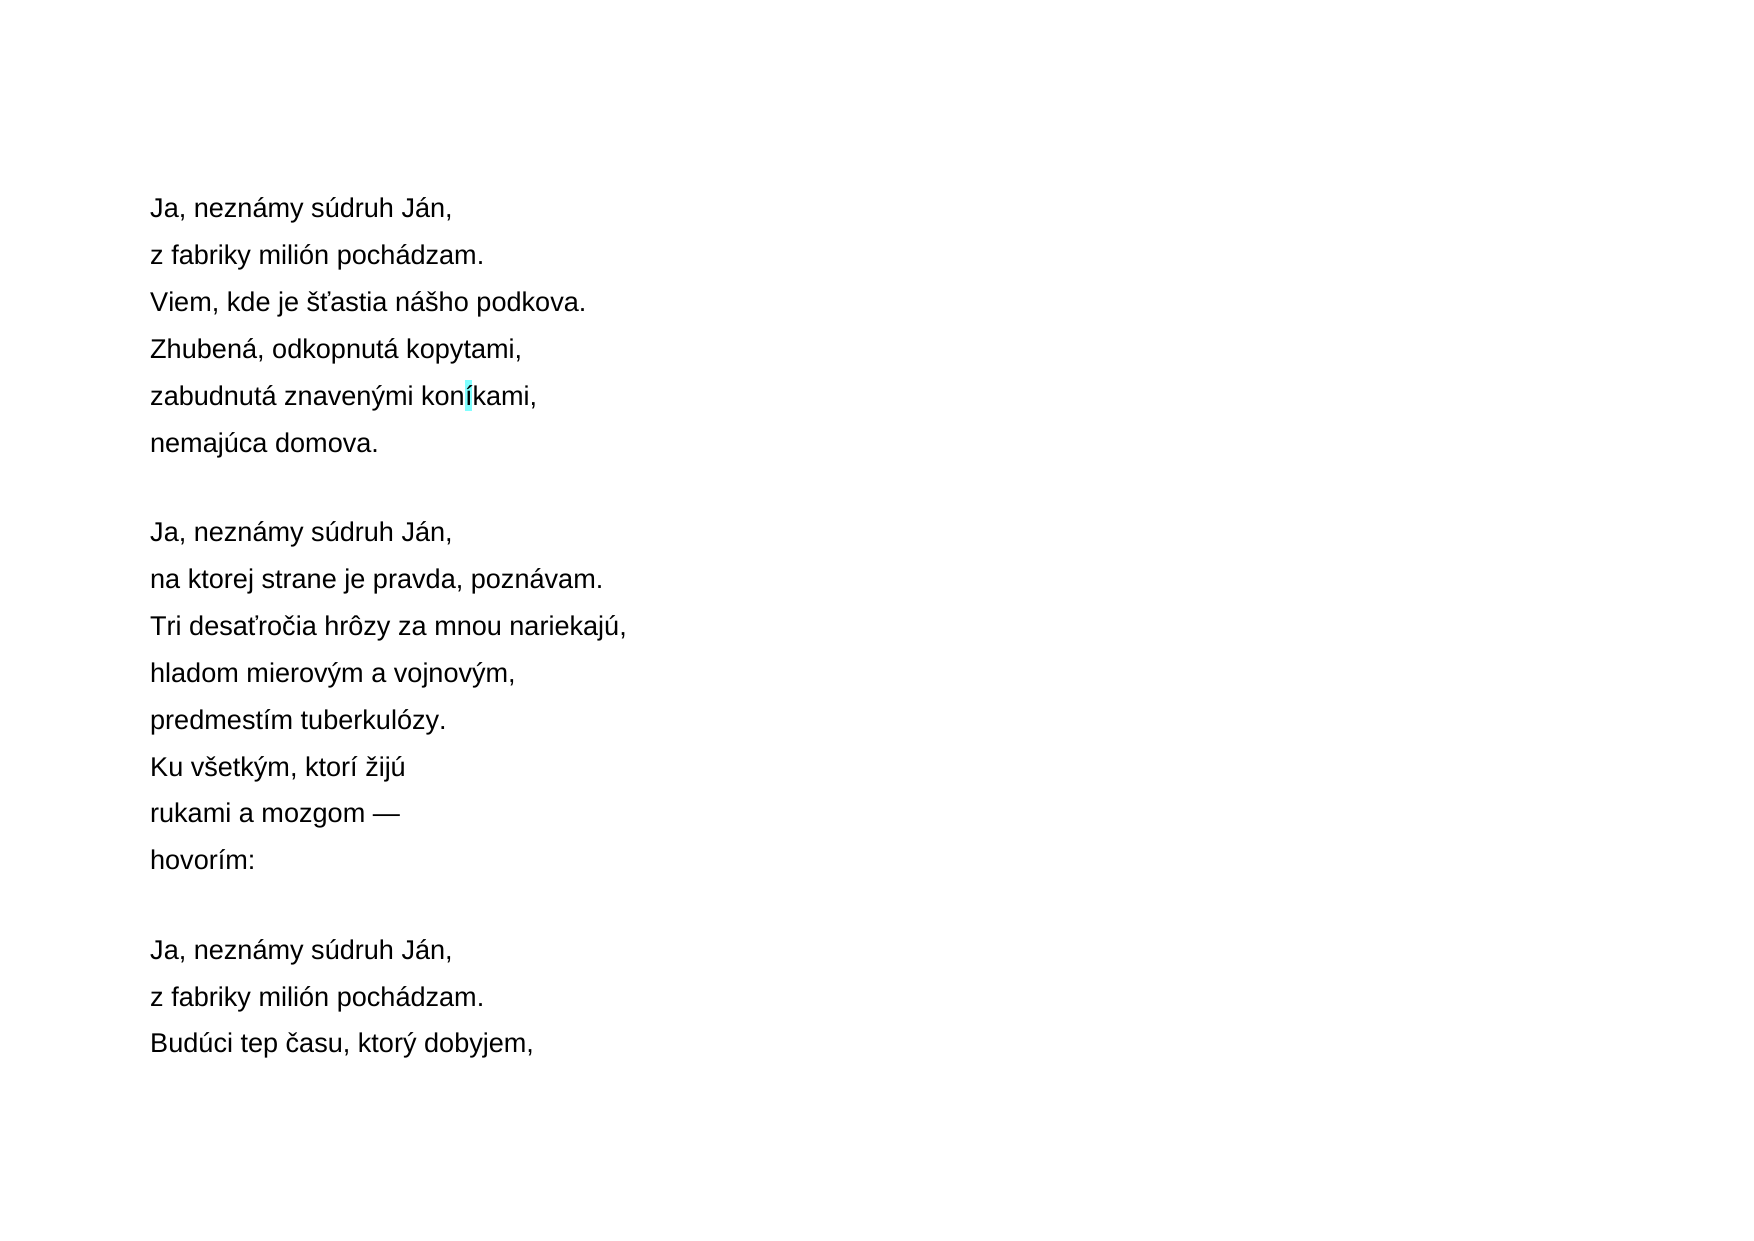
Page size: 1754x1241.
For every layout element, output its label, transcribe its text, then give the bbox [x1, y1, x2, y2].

text hovorím: [150, 844, 1243, 876]
text Viem, kde je šťastia nášho podkova. [150, 286, 1243, 317]
text zabudnutá znavenými koníkami, [150, 380, 1243, 411]
text na ktorej strane je pravda, poznávam. [150, 563, 1243, 594]
text predmestím tuberkulózy. [150, 704, 1243, 735]
text z fabriky milión pochádzam. [150, 239, 1243, 271]
text nemajúca domova. [150, 427, 1243, 458]
text Ja, neznámy súdruh Ján, [150, 934, 1243, 965]
text hladom mierovým a vojnovým, [150, 657, 1243, 688]
text Ja, neznámy súdruh Ján, [150, 516, 1243, 547]
text rukami a mozgom — [150, 797, 1243, 829]
text z fabriky milión pochádzam. [150, 981, 1243, 1012]
text Tri desaťročia hrôzy za mnou nariekajú, [150, 610, 1243, 641]
text Zhubená, odkopnutá kopytami, [150, 333, 1243, 364]
text Budúci tep času, ktorý dobyjem, [150, 1027, 1243, 1059]
text Ja, neznámy súdruh Ján, [150, 192, 1243, 224]
text Ku všetkým, ktorí žijú [150, 751, 1243, 782]
